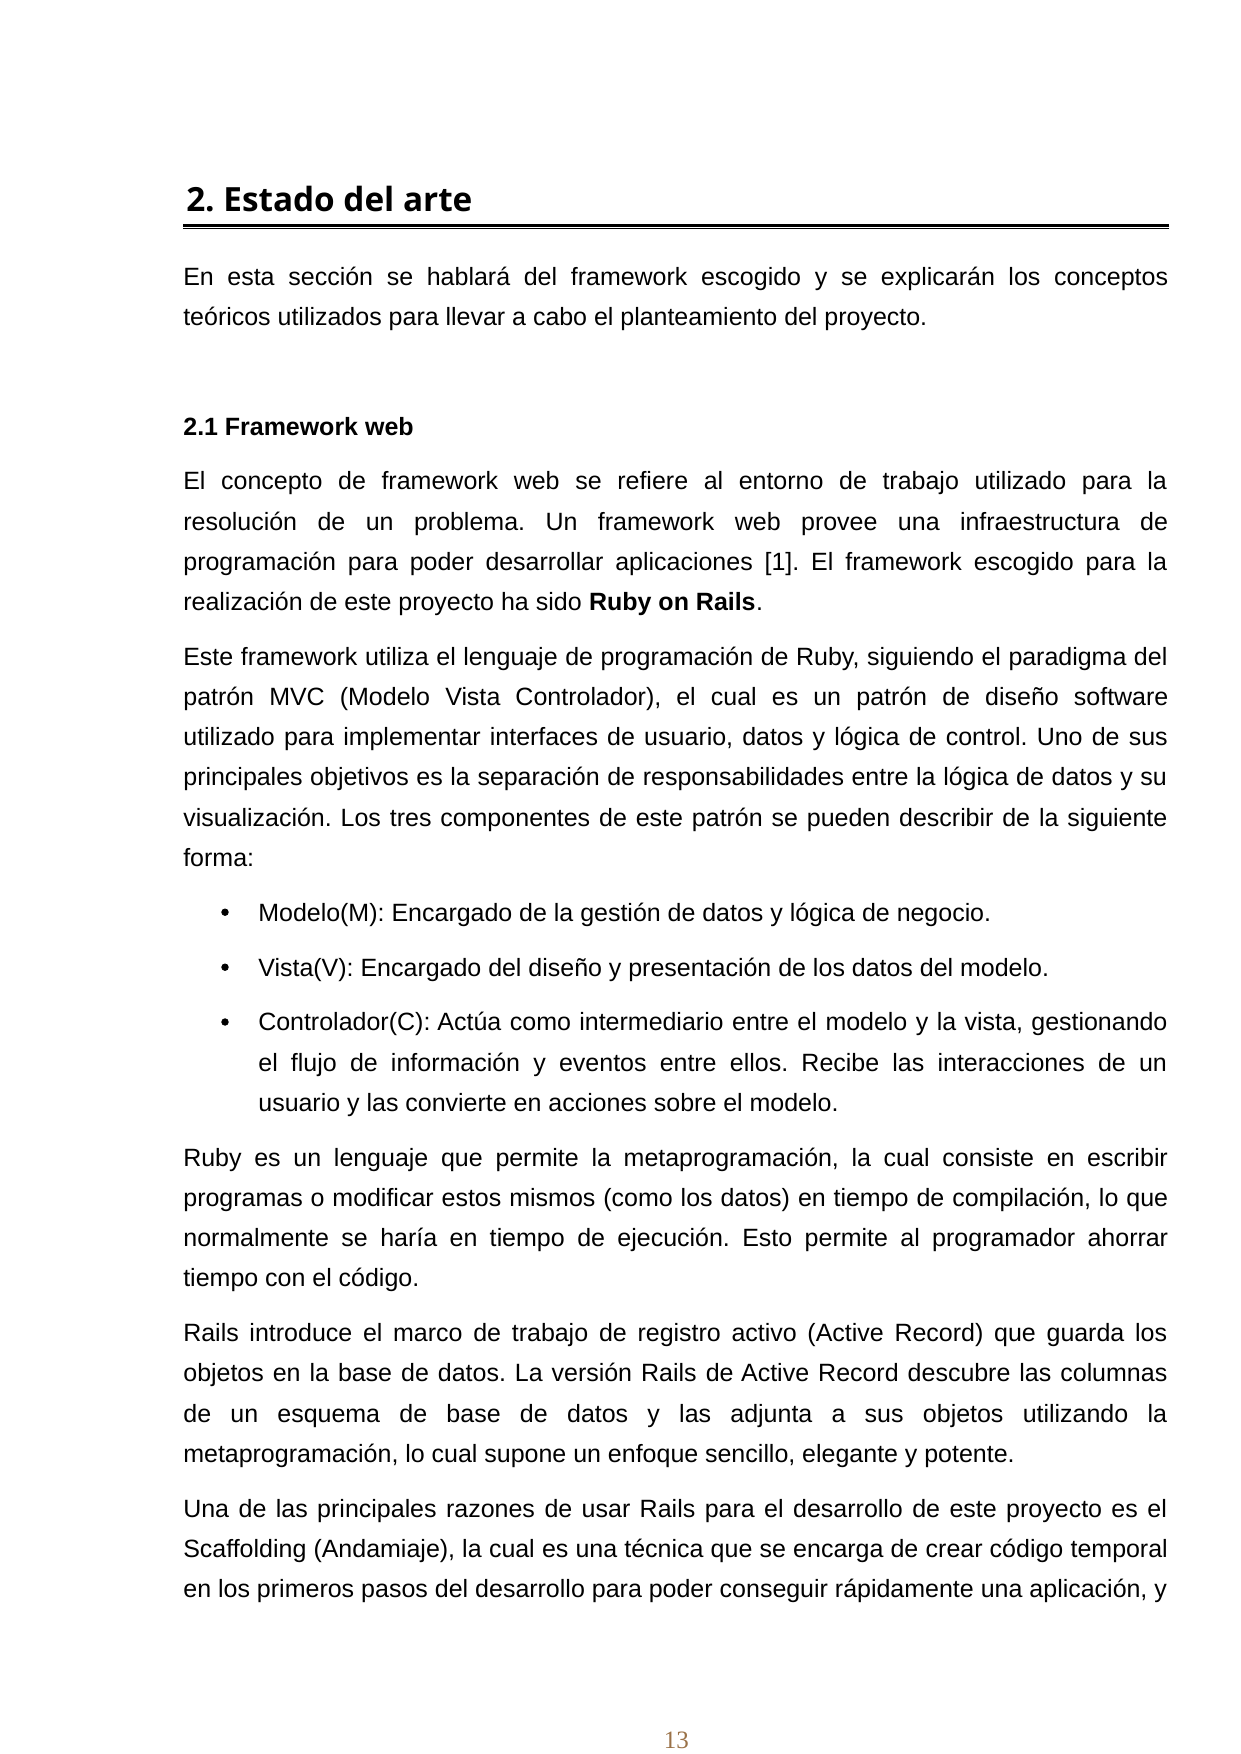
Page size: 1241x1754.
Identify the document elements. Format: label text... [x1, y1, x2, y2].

text 2.1 Framework web [183, 412, 1169, 440]
text Una de las principales razones de usar Rails para el desarrollo de este proyecto es el Scaffolding (Andamiaje), la cual es una técnica que se encarga de crear código temporal en los primeros pasos del desarrollo para poder conseguir rápidamente una aplicación, y [183, 1493, 1169, 1603]
text Este framework utiliza el lenguaje de programación de Ruby, siguiendo el paradigma del patrón MVC (Modelo Vista Controlador), el cual es un patrón de diseño software utilizado para implementar interfaces de usuario, datos y lógica de control. Uno de sus principales objetivos es la separación de responsabilidades entre la lógica de datos y su visualización. Los tres componentes de este patrón se pueden describir de la siguiente forma: [183, 642, 1169, 872]
text En esta sección se hablará del framework escogido y se explicarán los conceptos teóricos utilizados para llevar a cabo el planteamiento del proyecto. [183, 262, 1169, 331]
text El concepto de framework web se refiere al entorno de trabajo utilizado para la resolución de un problema. Un framework web provee una infraestructura de programación para poder desarrollar aplicaciones [1]. El framework escogido para la realización de este proyecto ha sido Ruby on Rails. [183, 466, 1169, 616]
text Ruby es un lenguaje que permite la metaprogramación, la cual consiste en escribir programas o modificar estos mismos (como los datos) en tiempo de compilación, lo que normalmente se haría en tiempo de ejecución. Esto permite al programador ahorrar tiempo con el código. [183, 1143, 1169, 1292]
list Controlador(C): Actúa como intermediario entre el modelo y la vista, gestionando el flujo de información y eventos entre ellos. Recibe las interacciones de un usuario y las convierte en acciones sobre el modelo. [221, 1007, 1169, 1117]
list Modelo(M): Encargado de la gestión de datos y lógica de negocio. [221, 898, 1169, 926]
text Rails introduce el marco de trabajo de registro activo (Active Record) que guarda los objetos en la base de datos. La versión Rails de Active Record descubre las columnas de un esquema de base de datos y las adjunta a sus objetos utilizando la metaprogramación, lo cual supone un enfoque sencillo, elegante y potente. [183, 1318, 1169, 1467]
text 2. Estado del arte [183, 173, 1169, 224]
list Vista(V): Encargado del diseño y presentación de los datos del modelo. [221, 952, 1169, 981]
